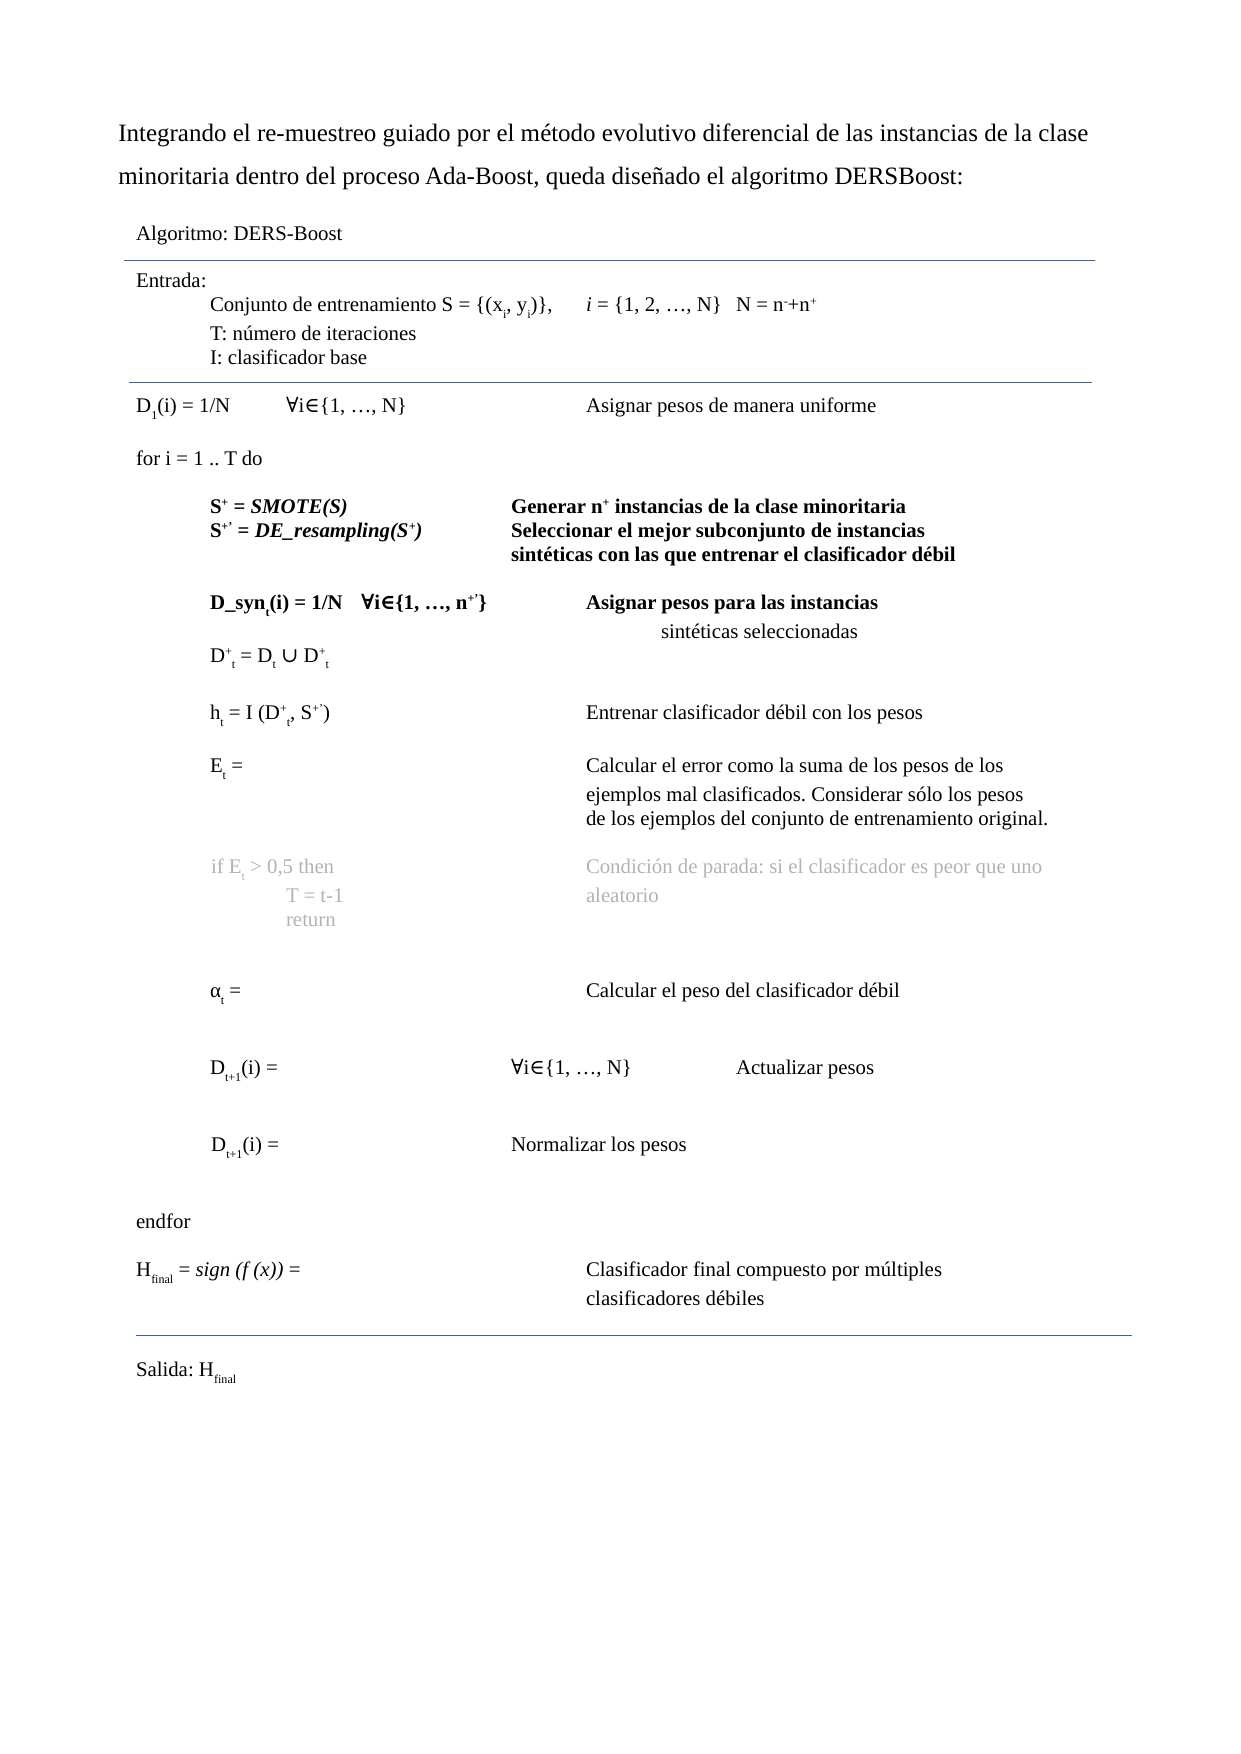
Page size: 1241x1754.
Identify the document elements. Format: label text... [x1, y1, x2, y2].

text Integrando el re-muestreo guiado por el método evolutivo diferencial de las instancias de la clase minoritaria dentro del proceso Ada-Boost, queda diseñado el algoritmo DERSBoost: [118, 118, 1122, 190]
